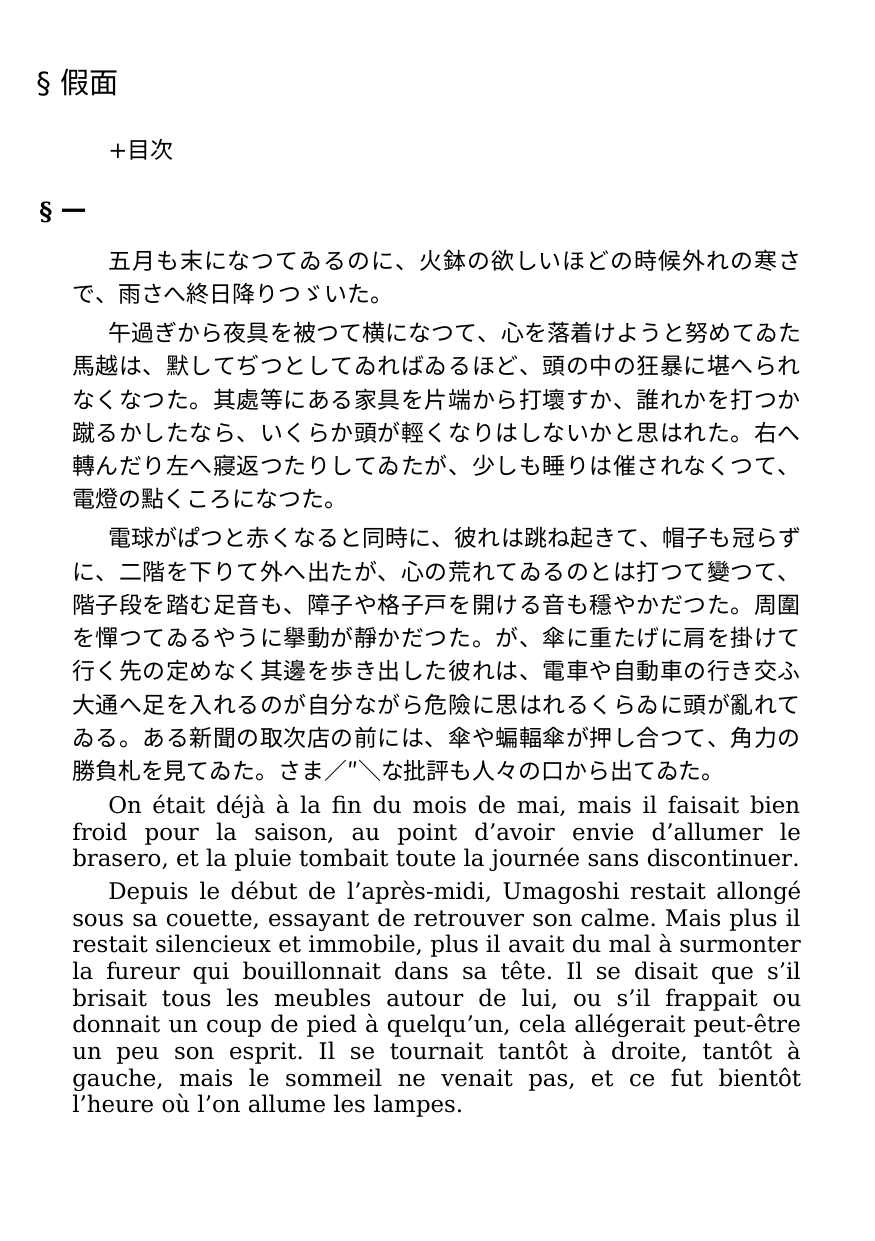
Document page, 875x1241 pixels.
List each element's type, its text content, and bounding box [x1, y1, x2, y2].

text On était déjà à la fin du mois de mai, mais il faisait bien froid pour la saison, au point d’avoir envie d’allumer le brasero, et la pluie tombait toute la journée sans discontinuer. [72, 792, 802, 872]
subtitle § 假面 [36, 60, 838, 102]
text Depuis le début de l’après-midi, Umagoshi restait allongé sous sa couette, essayant de retrouver son calme. Mais plus il restait silencieux et immobile, plus il avait du mal à surmonter la fureur qui bouillonnait dans sa tête. Il se disait que s’il brisait tous les meubles autour de lui, ou s’il frappait ou donnait un coup de pied à quelqu’un, cela allégerait peut-être un peu son esprit. Il se tournait tantôt à droite, tantôt à gauche, mais le sommeil ne venait pas, et ce fut bientôt l’heure où l’on allume les lampes. [72, 878, 802, 1118]
text 五月も末になつてゐるのに、火鉢の欲しいほどの時候外れの寒さで、雨さへ終日降りつゞいた。 [72, 243, 802, 309]
text +目次 [72, 132, 802, 165]
subtitle § 一 [36, 188, 838, 231]
text 午過ぎから夜具を被つて横になつて、心を落着けようと努めてゐた馬越は、默してぢつとしてゐればゐるほど、頭の中の狂暴に堪へられなくなつた。其處等にある家具を片端から打壞すか、誰れかを打つか蹴るかしたなら、いくらか頭が輕くなりはしないかと思はれた。右へ轉んだり左へ寢返つたりしてゐたが、少しも睡りは催されなくつて、電燈の點くころになつた。 [72, 315, 802, 514]
text 電球がぱつと赤くなると同時に、彼れは跳ね起きて、帽子も冠らずに、二階を下りて外へ出たが、心の荒れてゐるのとは打つて變つて、階子段を踏む足音も、障子や格子戸を開ける音も穩やかだつた。周圍を憚つてゐるやうに擧動が靜かだつた。が、傘に重たげに肩を掛けて行く先の定めなく其邊を歩き出した彼れは、電車や自動車の行き交ふ大通へ足を入れるのが自分ながら危險に思はれるくらゐに頭が亂れてゐる。ある新聞の取次店の前には、傘や蝙輻傘が押し合つて、角力の勝負札を見てゐた。さま／″＼な批評も人々の口から出てゐた。 [72, 520, 802, 786]
